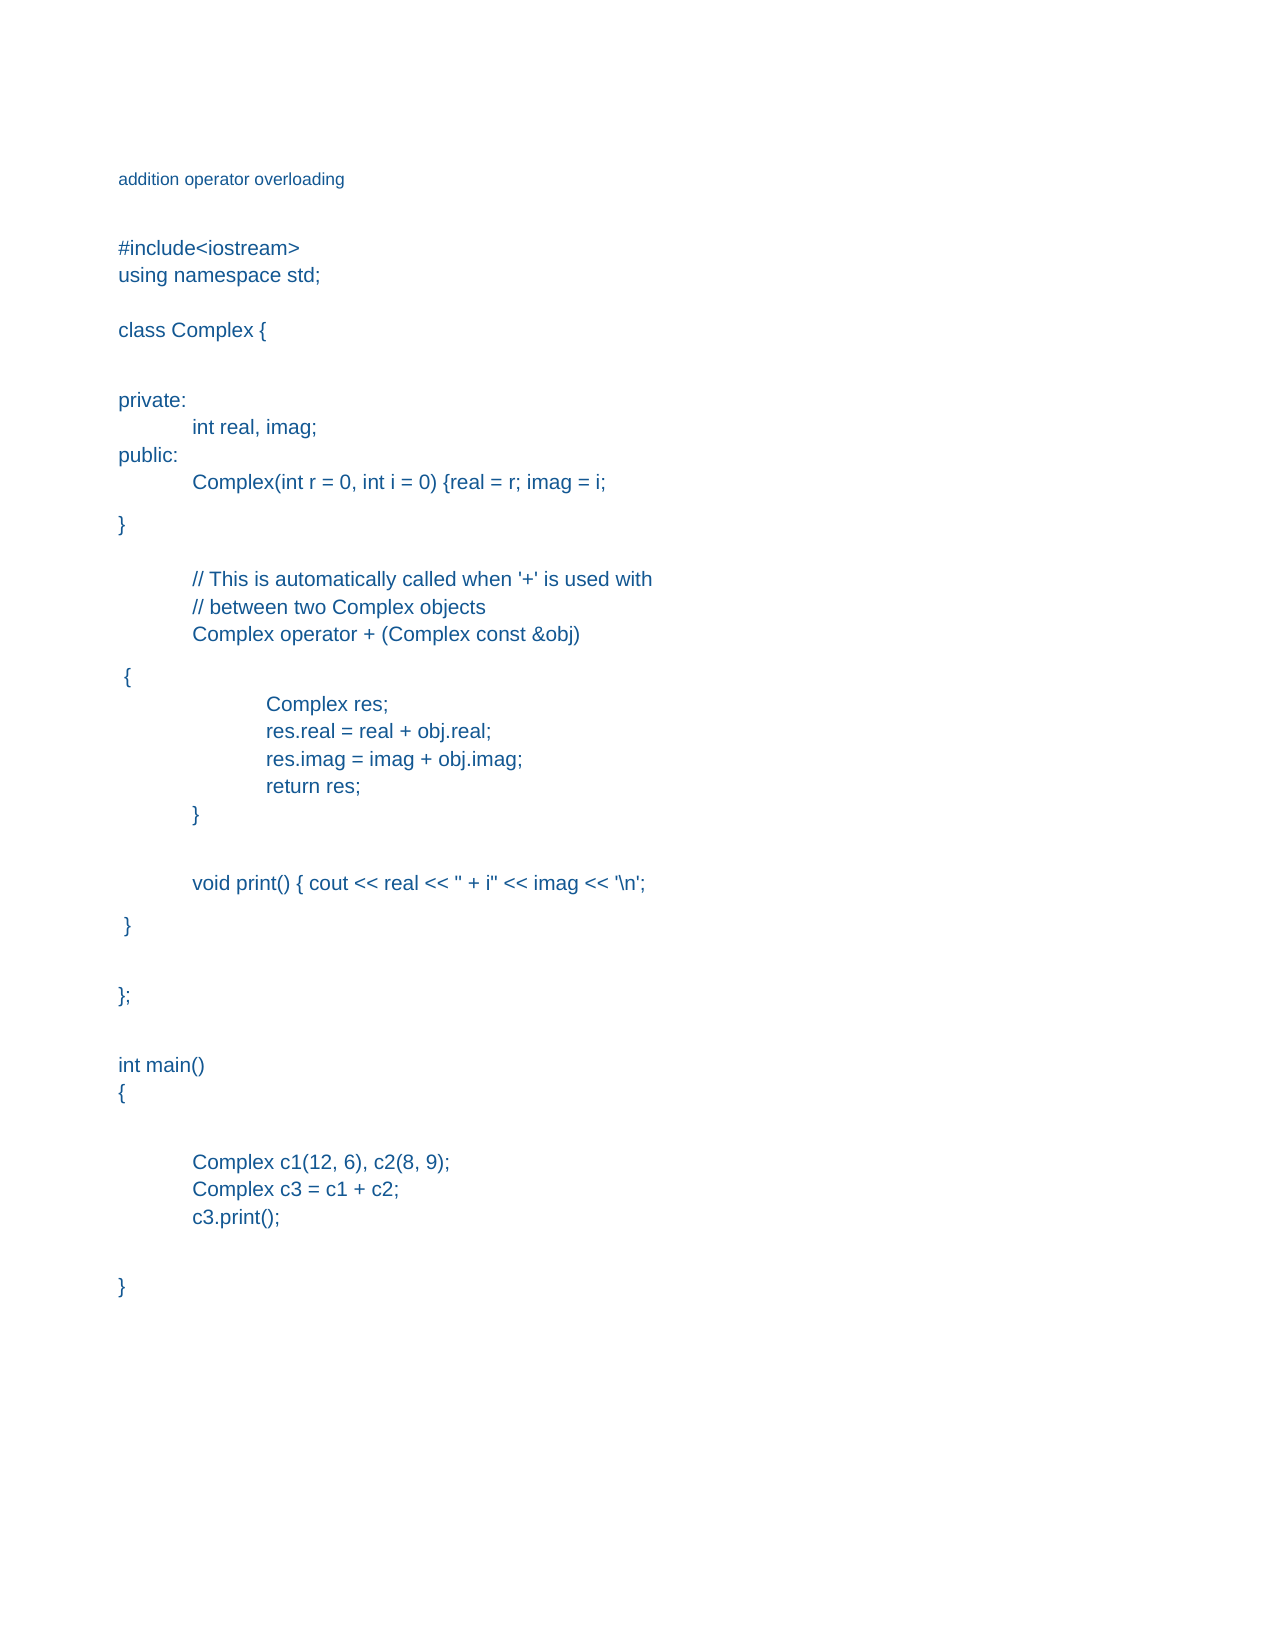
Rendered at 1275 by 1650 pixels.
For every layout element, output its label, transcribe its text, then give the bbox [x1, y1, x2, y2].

text #include<iostream> using namespace std; class Complex { [118, 208, 1157, 342]
text addition operator overloading [118, 166, 1157, 190]
text } // This is automatically called when '+' is used with // between two Complex objects Complex operator + (Complex const &obj) [118, 512, 1157, 646]
text void print() { cout << real << " + i" << imag << '\n'; [118, 844, 1157, 895]
text } [118, 913, 1157, 937]
text } [118, 1247, 1157, 1381]
text private: int real, imag; public: Complex(int r = 0, int i = 0) {real = r; imag = i; [118, 360, 1157, 494]
text { Complex res; res.real = real + obj.real; res.imag = imag + obj.imag; return res; } [118, 664, 1157, 826]
text int main() { [118, 1025, 1157, 1104]
text }; [118, 955, 1157, 1007]
text Complex c1(12, 6), c2(8, 9); Complex c3 = c1 + c2; c3.print(); [118, 1122, 1157, 1228]
